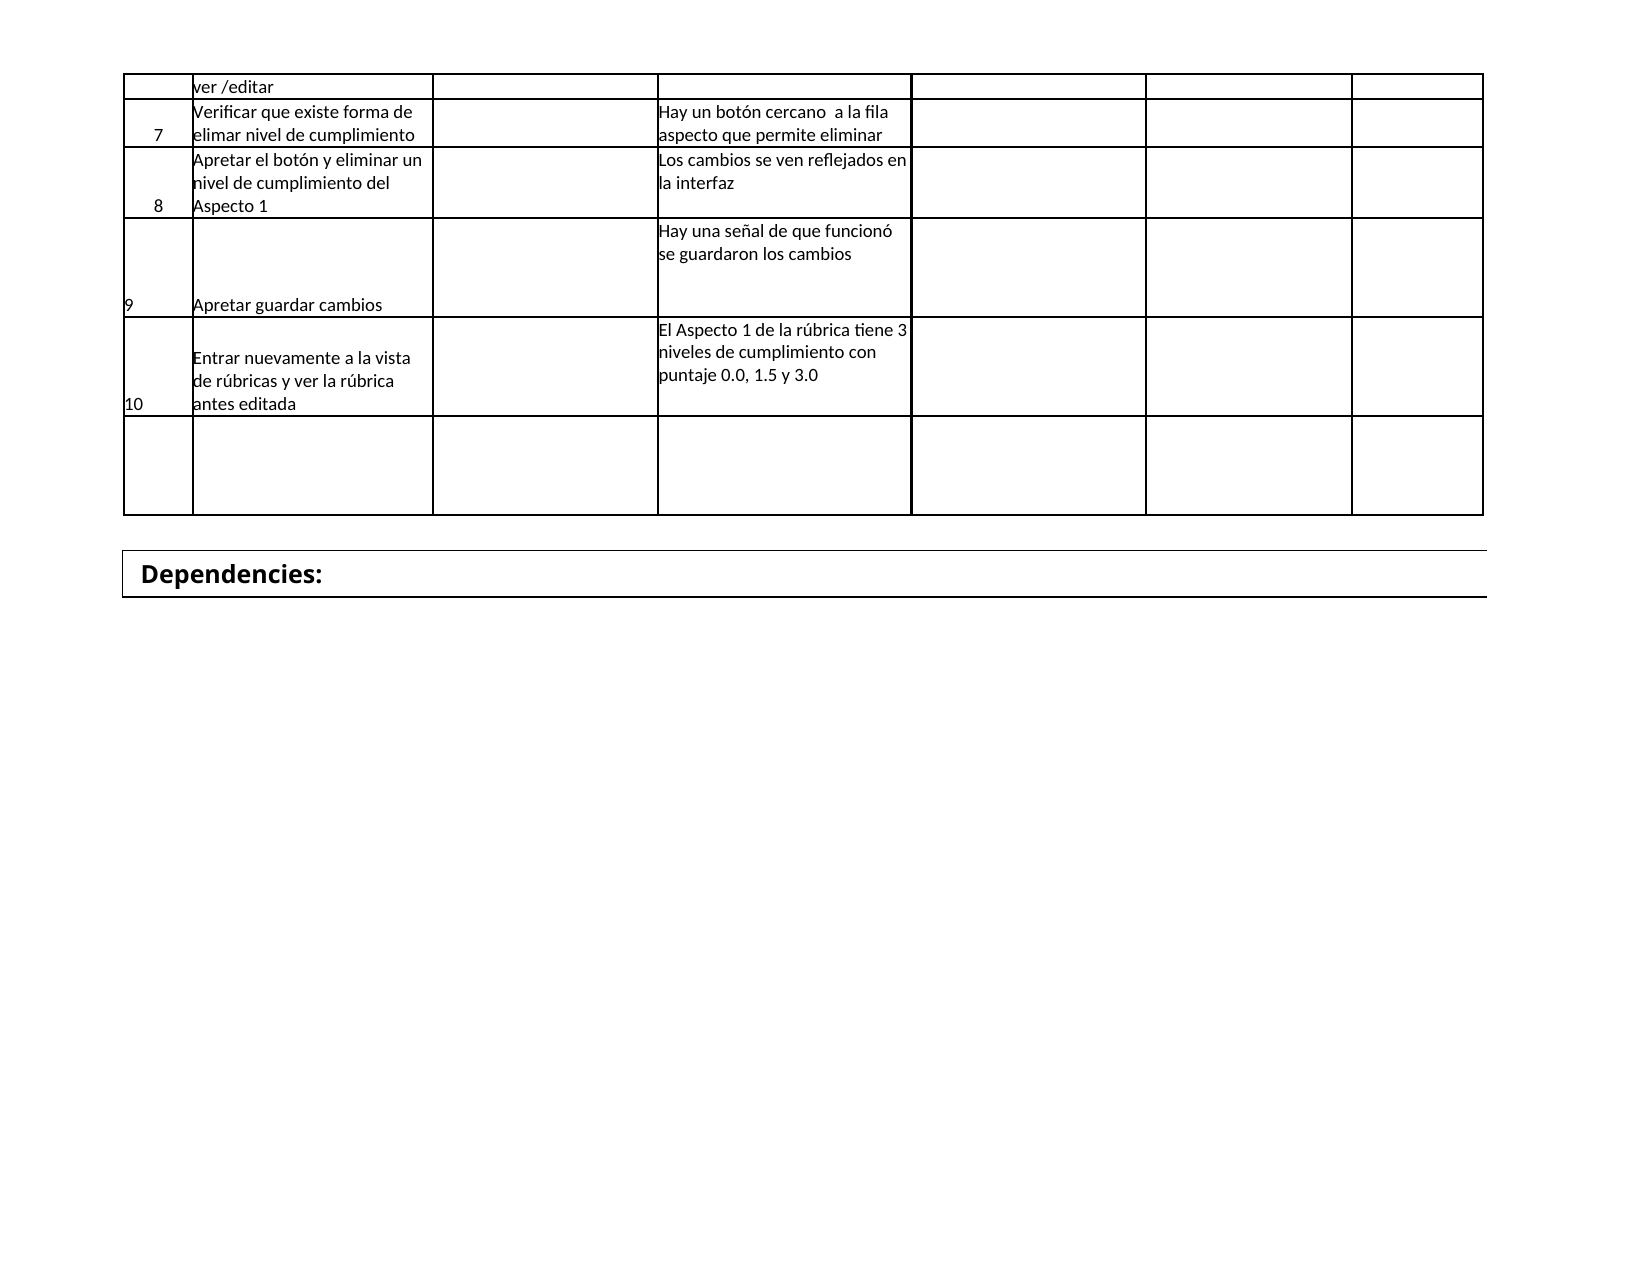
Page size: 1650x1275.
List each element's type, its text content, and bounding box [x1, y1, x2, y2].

table_cell Apretar guardar cambios [194, 219, 432, 316]
table_cell [1353, 148, 1482, 217]
table_cell [1147, 75, 1351, 98]
table_cell [913, 75, 1145, 98]
table_cell [1147, 219, 1351, 316]
table_cell [434, 75, 657, 98]
table_cell [1147, 318, 1351, 415]
table_cell [125, 75, 192, 98]
table_cell [434, 219, 657, 316]
table_cell [1353, 219, 1482, 316]
table_header Dependencies: [123, 551, 1487, 596]
table_cell [913, 100, 1145, 146]
table_cell Hay un botón cercano a la fila aspecto que permite eliminar [659, 100, 910, 146]
table_cell [194, 417, 432, 514]
table_cell [913, 417, 1145, 514]
table_cell [434, 417, 657, 514]
table_cell [913, 318, 1145, 415]
table_cell 8 [125, 148, 192, 217]
table_cell Hay una señal de que funcionó se guardaron los cambios [659, 219, 910, 316]
table_cell [659, 75, 910, 98]
table_cell [125, 417, 192, 514]
table_cell [1353, 75, 1482, 98]
table_cell [1353, 100, 1482, 146]
table_cell [434, 318, 657, 415]
table_cell 7 [125, 100, 192, 146]
table_cell Apretar el botón y eliminar un nivel de cumplimiento del Aspecto 1 [194, 148, 432, 217]
table_cell [913, 219, 1145, 316]
table_cell [1147, 148, 1351, 217]
table_cell [1147, 100, 1351, 146]
table_cell [1147, 417, 1351, 514]
table_cell [659, 417, 910, 514]
table_cell 10 [125, 318, 192, 415]
table_cell [1353, 318, 1482, 415]
table_cell Entrar nuevamente a la vista de rúbricas y ver la rúbrica antes editada [194, 318, 432, 415]
table_cell ver /editar [194, 75, 432, 98]
table_cell El Aspecto 1 de la rúbrica tiene 3 niveles de cumplimiento con puntaje 0.0, 1.5 y 3.0 [659, 318, 910, 415]
table_cell [434, 100, 657, 146]
table_cell 9 [125, 219, 192, 316]
table_cell [913, 148, 1145, 217]
table_cell Verificar que existe forma de elimar nivel de cumplimiento [194, 100, 432, 146]
table_cell [1353, 417, 1482, 514]
table_cell Los cambios se ven reflejados en la interfaz [659, 148, 910, 217]
table_cell [434, 148, 657, 217]
